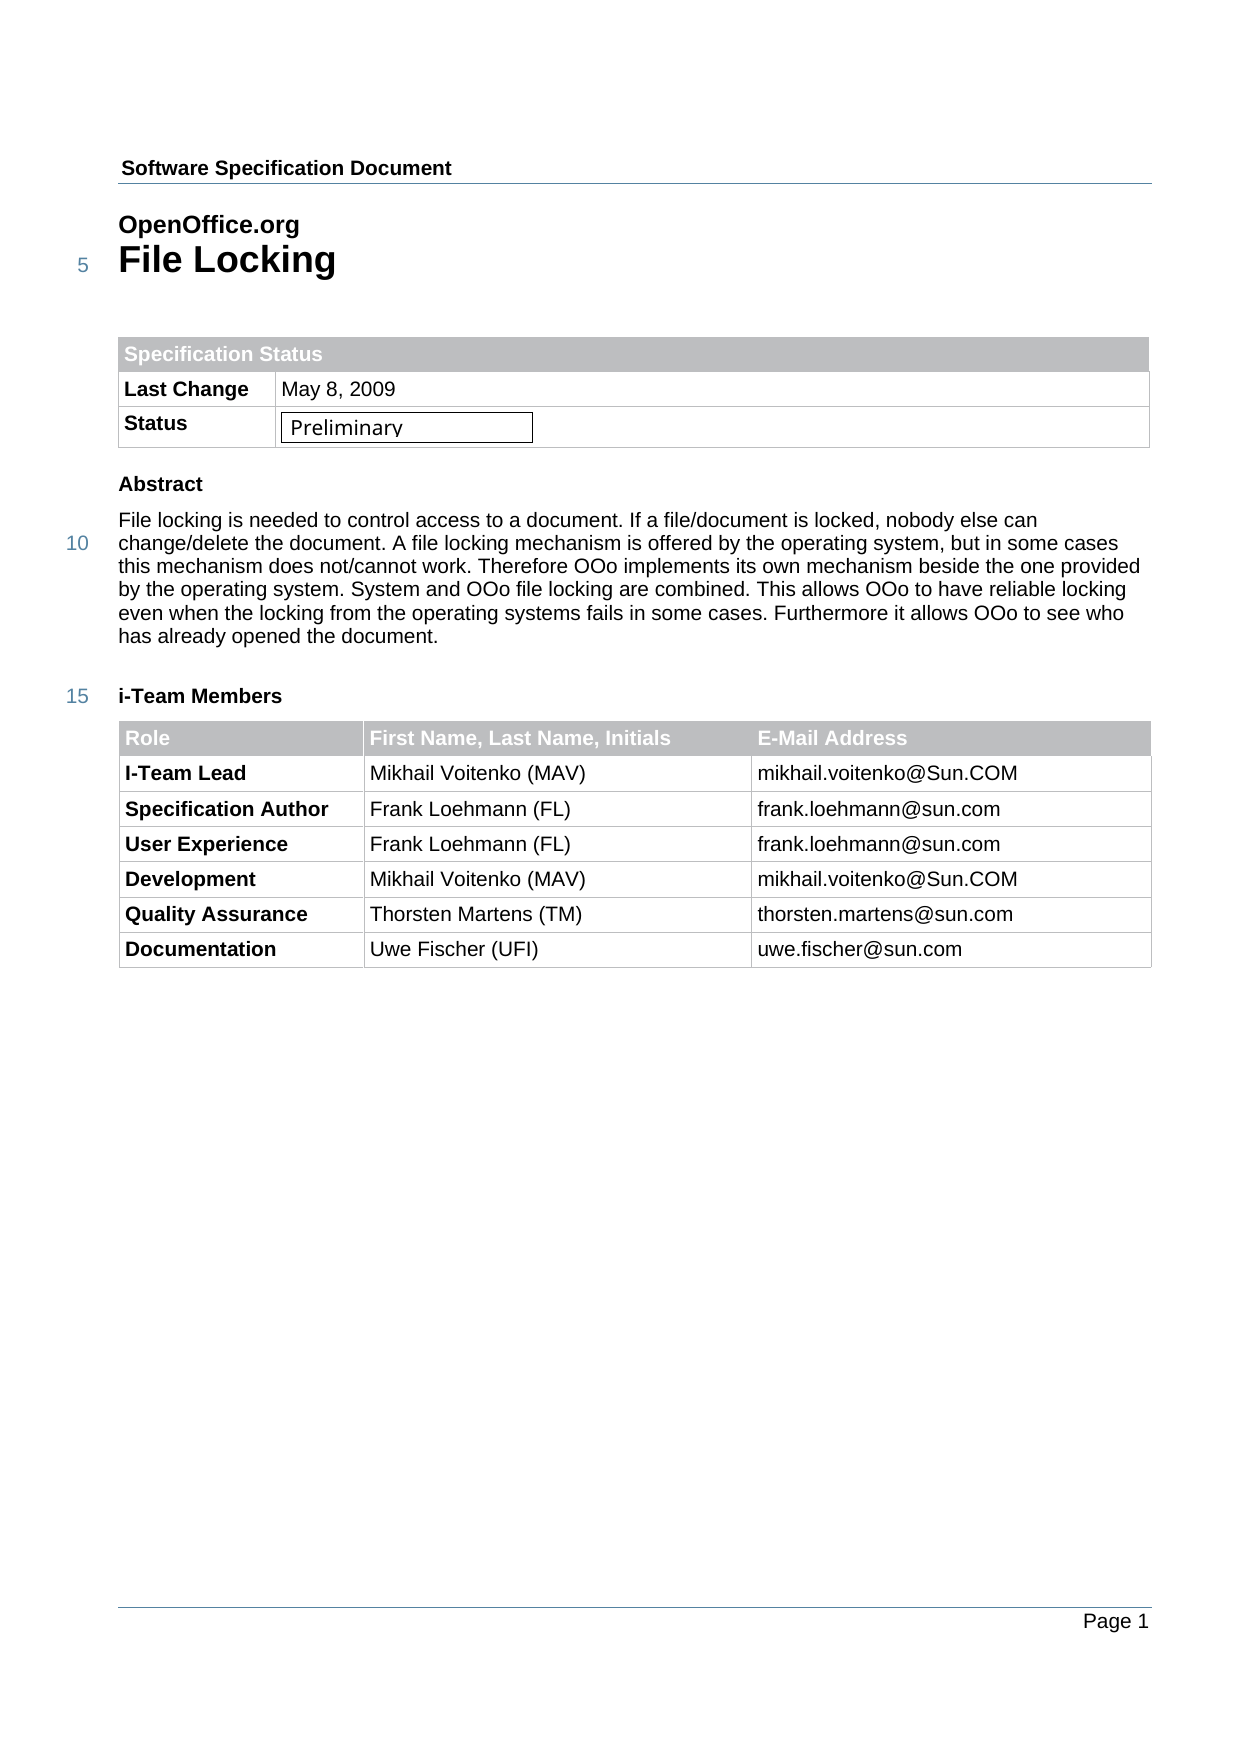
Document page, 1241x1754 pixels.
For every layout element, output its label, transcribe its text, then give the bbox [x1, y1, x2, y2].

table_cell Mikhail Voitenko (MAV) [365, 756, 751, 791]
subtitle Abstract [118, 472, 1152, 496]
table_cell mikhail.voitenko@Sun.COM [752, 756, 1151, 791]
table_cell Development [120, 862, 363, 897]
table_cell thorsten.martens@sun.com [752, 898, 1151, 932]
table_cell Last Change [119, 372, 275, 406]
table_cell Status [119, 407, 275, 447]
table_header Specification Status [118, 337, 1149, 371]
table_cell frank.loehmann@sun.com [752, 827, 1151, 861]
table_cell PRELIMINARY status is the initial conception of a specification. STANDARD A specification with status Standard is considered to be stable and has the approval of the i-Team. OBSOLETE An Obsolete specification is a specification that has been identified unnecessary. For example due to; technology changes or changes in other standards or specifications. [276, 407, 1149, 447]
text Software Specification Document [118, 154, 1152, 183]
table_header E-Mail Address [751, 721, 1151, 756]
table_cell User Experience [120, 827, 363, 861]
subtitle i-Team Members [118, 685, 1152, 708]
text File Locking [118, 239, 1152, 281]
text OpenOffice.org [118, 211, 1152, 239]
table_cell I-Team Lead [120, 756, 363, 791]
table_cell Specification Author [120, 792, 363, 826]
table_cell uwe.fischer@sun.com [752, 933, 1151, 967]
table_cell mikhail.voitenko@Sun.COM [752, 862, 1151, 897]
table_cell Frank Loehmann (FL) [365, 792, 751, 826]
table_cell Frank Loehmann (FL) [365, 827, 751, 861]
table_cell Thorsten Martens (TM) [365, 898, 751, 932]
table_cell Mikhail Voitenko (MAV) [365, 862, 751, 897]
table_cell Quality Assurance [120, 898, 363, 932]
table_cell Uwe Fischer (UFI) [365, 933, 751, 967]
text File locking is needed to control access to a document. If a file/document is locked, nobody else can change/delete the document. A file locking mechanism is offered by the operating system, but in some cases this mechanism does not/cannot work. Therefore OOo implements its own mechanism beside the one provided by the operating system. System and OOo file locking are combined. This allows OOo to have reliable locking even when the locking from the operating systems fails in some cases. Furthermore it allows OOo to see who has already opened the document. [118, 508, 1152, 648]
table_cell frank.loehmann@sun.com [752, 792, 1151, 826]
table_header First Name, Last Name, Initials [364, 721, 751, 756]
table_header Role [119, 721, 363, 756]
table_cell Documentation [120, 933, 363, 967]
table_cell May 8, 2009 [276, 372, 1149, 406]
